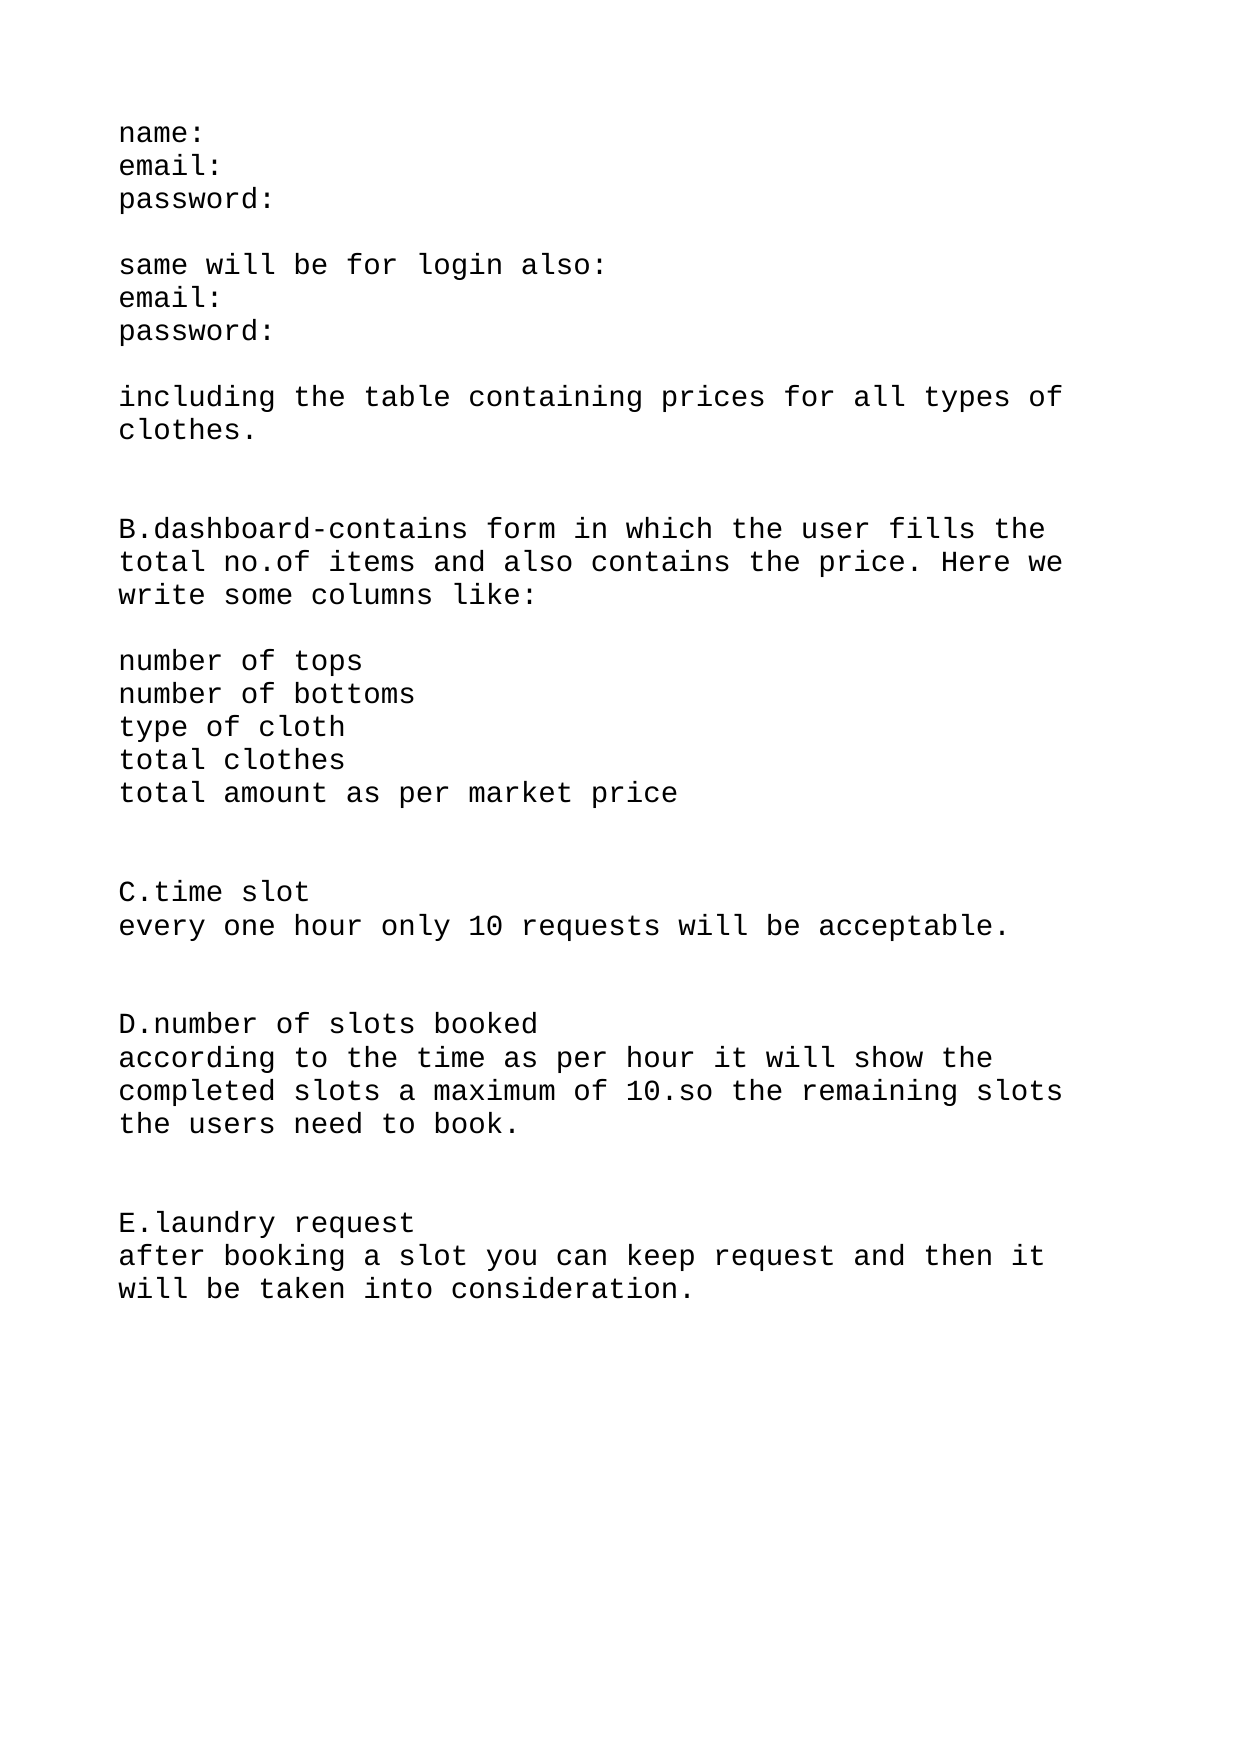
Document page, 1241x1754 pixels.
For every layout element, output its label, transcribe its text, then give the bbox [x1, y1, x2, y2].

text type of cloth [118, 712, 1122, 746]
text B.dashboard-contains form in which the user fills the total no.of items and also contains the price. Here we write some columns like: [118, 514, 1122, 613]
text after booking a slot you can keep request and then it will be taken into consideration. [118, 1241, 1122, 1307]
text email: [118, 283, 1122, 316]
text number of tops [118, 646, 1122, 679]
text total amount as per market price [118, 778, 1122, 812]
text D.number of slots booked [118, 1010, 1122, 1043]
text same will be for login also: [118, 250, 1122, 283]
text name: [118, 118, 1122, 151]
text E.laundry request [118, 1208, 1122, 1241]
text total clothes [118, 746, 1122, 778]
text password: [118, 316, 1122, 349]
text including the table containing prices for all types of clothes. [118, 382, 1122, 448]
text according to the time as per hour it will show the completed slots a maximum of 10.so the remaining slots the users need to book. [118, 1043, 1122, 1142]
text C.time slot [118, 878, 1122, 911]
text every one hour only 10 requests will be acceptable. [118, 911, 1122, 944]
text password: [118, 184, 1122, 217]
text email: [118, 151, 1122, 184]
text number of bottoms [118, 679, 1122, 712]
